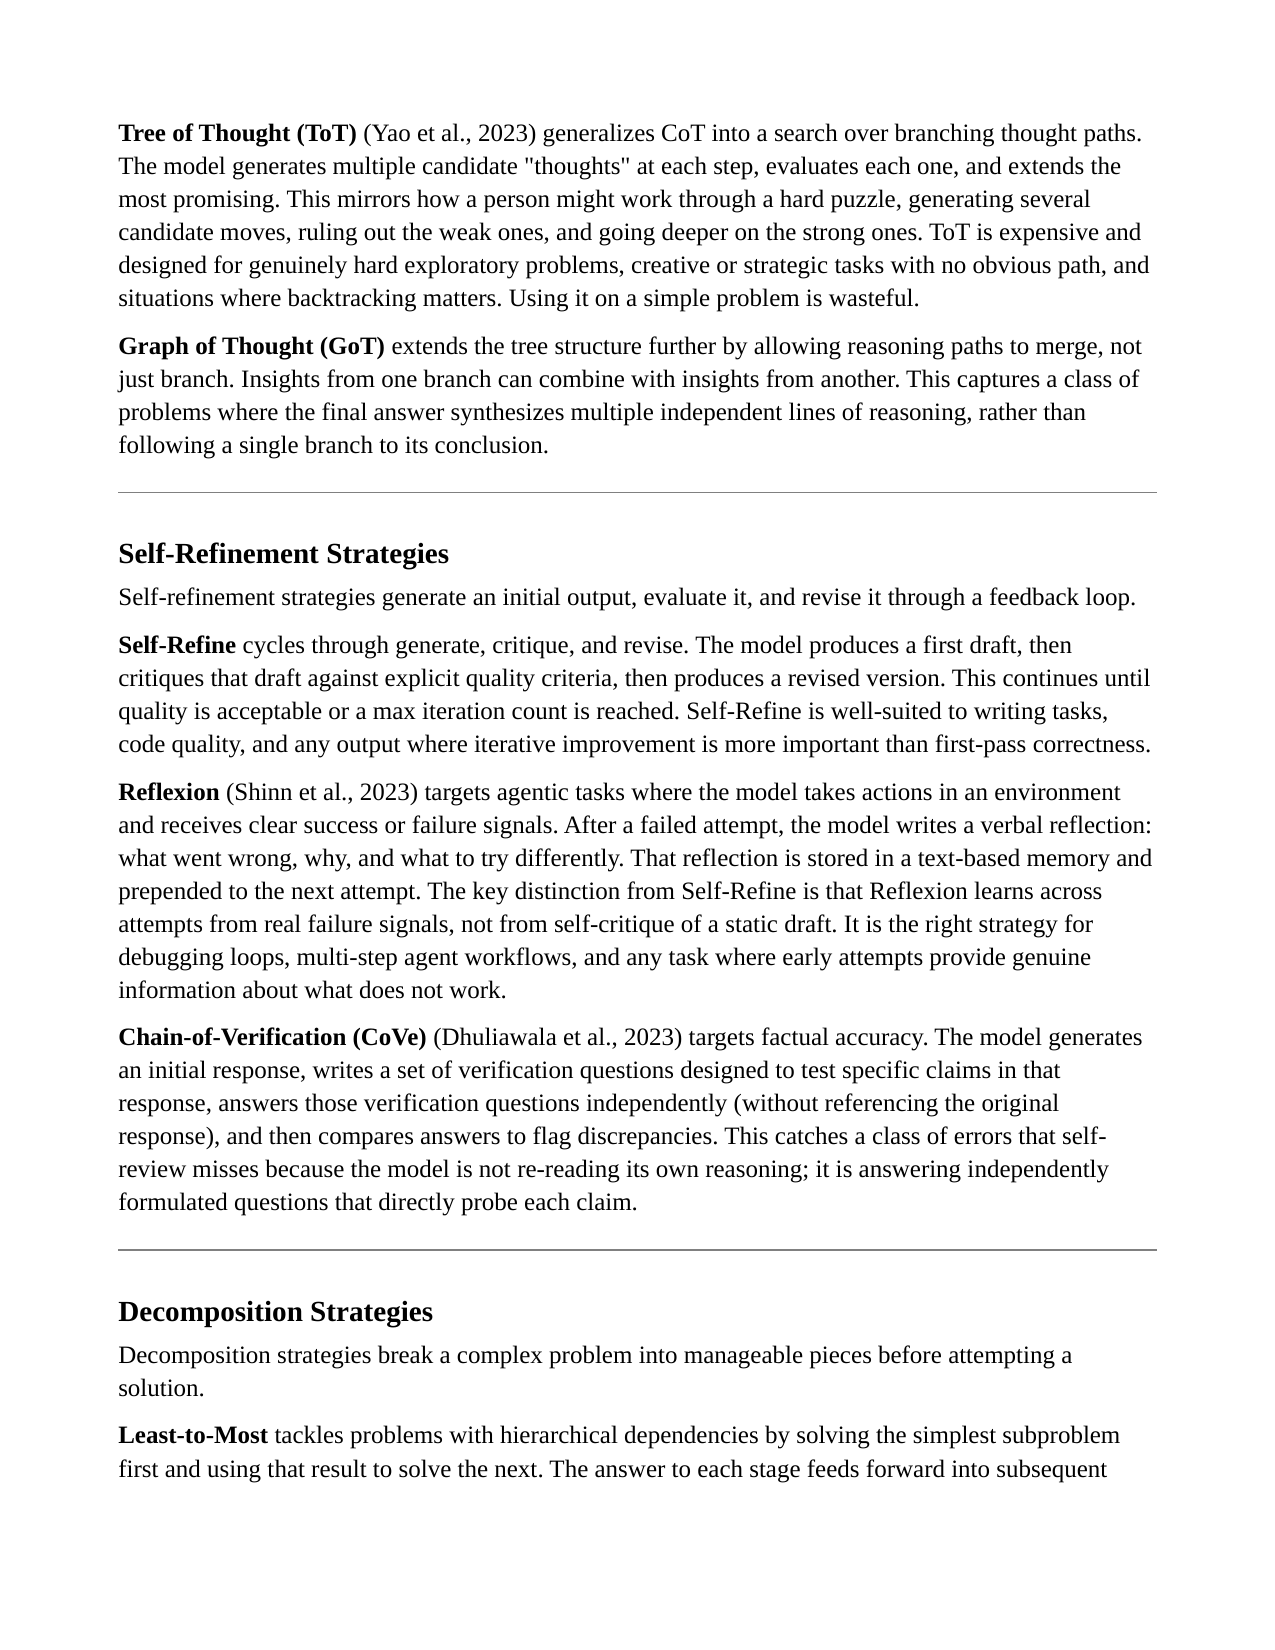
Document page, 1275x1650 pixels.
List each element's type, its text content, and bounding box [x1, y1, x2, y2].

text Least-to-Most tackles problems with hierarchical dependencies by solving the simplest subproblem first and using that result to solve the next. The answer to each stage feeds forward into subsequent [118, 1421, 1157, 1482]
text Decomposition strategies break a complex problem into manageable pieces before attempting a solution. [118, 1340, 1157, 1402]
text Tree of Thought (ToT) (Yao et al., 2023) generalizes CoT into a search over branching thought paths. The model generates multiple candidate "thoughts" at each step, evaluates each one, and extends the most promising. This mirrors how a person might work through a hard puzzle, generating several candidate moves, ruling out the weak ones, and going deeper on the strong ones. ToT is expensive and designed for genuinely hard exploratory problems, creative or strategic tasks with no obvious path, and situations where backtracking matters. Using it on a simple problem is wasteful. [118, 118, 1157, 312]
text Self-Refine cycles through generate, critique, and revise. The model produces a first draft, then critiques that draft against explicit quality criteria, then produces a revised version. This continues until quality is acceptable or a max iteration count is reached. Self-Refine is well-suited to writing tasks, code quality, and any output where iterative improvement is more important than first-pass correctness. [118, 630, 1157, 758]
subtitle Decomposition Strategies [118, 1294, 1157, 1327]
text Reflexion (Shinn et al., 2023) targets agentic tasks where the model takes actions in an environment and receives clear success or failure signals. After a failed attempt, the model writes a verbal reflection: what went wrong, why, and what to try differently. That reflection is stored in a text-based memory and prepended to the next attempt. The key distinction from Self-Refine is that Reflexion learns across attempts from real failure signals, not from self-critique of a static draft. It is the right strategy for debugging loops, multi-step agent workflows, and any task where early attempts provide genuine information about what does not work. [118, 777, 1157, 1003]
text Self-refinement strategies generate an initial output, evaluate it, and revise it through a feedback loop. [118, 582, 1157, 611]
text Chain-of-Verification (CoVe) (Dhuliawala et al., 2023) targets factual accuracy. The model generates an initial response, writes a set of verification questions designed to test specific claims in that response, answers those verification questions independently (without referencing the original response), and then compares answers to flag discrepancies. This catches a class of errors that self-review misses because the model is not re-reading its own reasoning; it is answering independently formulated questions that directly probe each claim. [118, 1022, 1157, 1216]
subtitle Self-Refinement Strategies [118, 536, 1157, 570]
text Graph of Thought (GoT) extends the tree structure further by allowing reasoning paths to merge, not just branch. Insights from one branch can combine with insights from another. This captures a class of problems where the final answer synthesizes multiple independent lines of reasoning, rather than following a single branch to its conclusion. [118, 331, 1157, 459]
